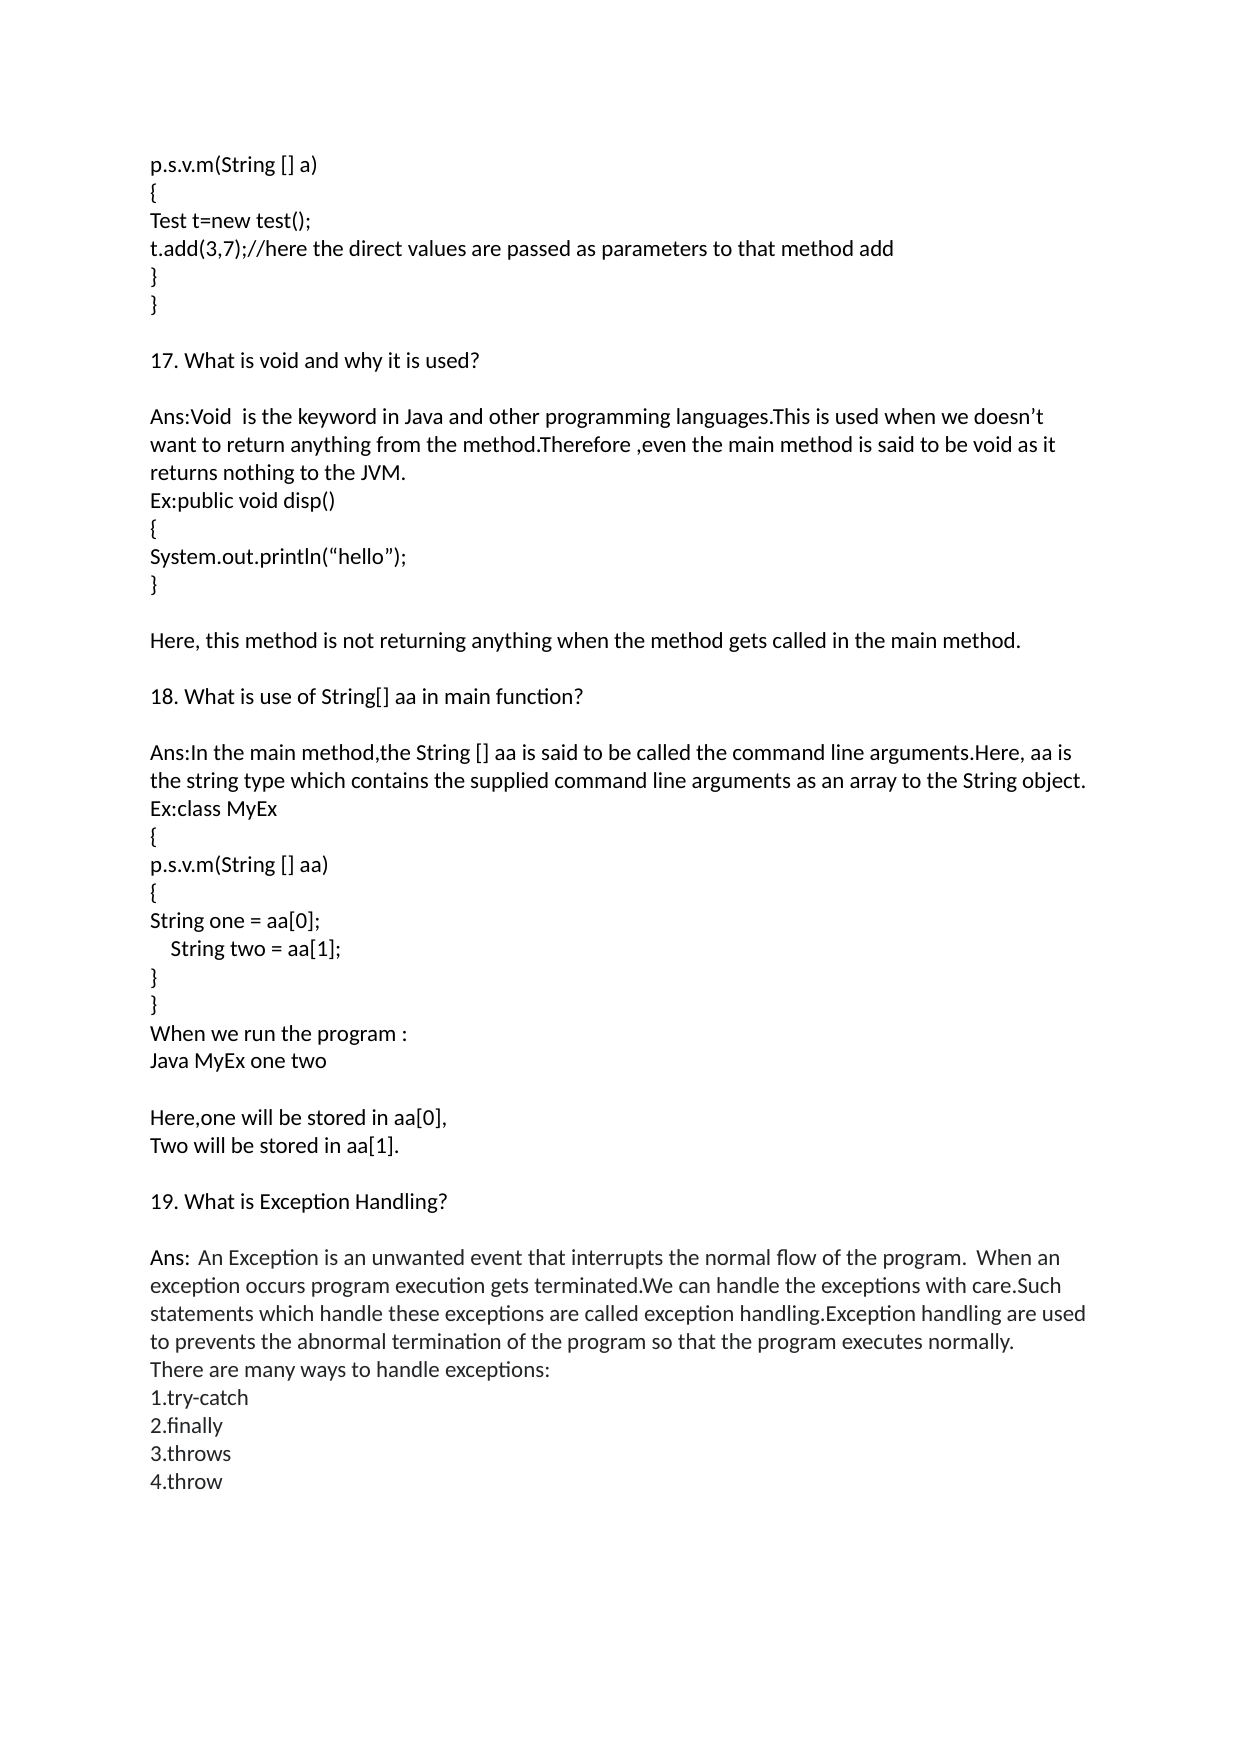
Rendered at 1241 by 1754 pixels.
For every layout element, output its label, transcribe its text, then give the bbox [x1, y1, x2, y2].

text There are many ways to handle exceptions: [150, 1355, 1090, 1383]
text Here,one will be stored in aa[0], [150, 1103, 1090, 1131]
text String two = aa[1]; [150, 934, 1090, 963]
text 17. What is void and why it is used? [150, 346, 1090, 374]
text { [150, 178, 1090, 206]
text } [150, 991, 1090, 1019]
text { [150, 878, 1090, 907]
text Test t=new test(); [150, 206, 1090, 234]
text 1.try-catch [150, 1383, 1090, 1411]
text p.s.v.m(String [] aa) [150, 851, 1090, 878]
text } [150, 963, 1090, 991]
text Ans:Void is the keyword in Java and other programming languages.This is used when we doesn’t want to return anything from the method.Therefore ,even the main method is said to be void as it returns nothing to the JVM. [150, 402, 1090, 486]
text Ex:public void disp() [150, 486, 1090, 514]
text Java MyEx one two [150, 1047, 1090, 1075]
text { System.out.println(“hello”); [150, 514, 1090, 570]
text Ex:class MyEx [150, 794, 1090, 822]
text 2.finally [150, 1411, 1090, 1439]
text } [150, 570, 1090, 598]
text 19. What is Exception Handling? [150, 1187, 1090, 1215]
text Ans: An Exception is an unwanted event that interrupts the normal flow of the program. When an exception occurs program execution gets terminated.We can handle the exceptions with care.Such statements which handle these exceptions are called exception handling.Exception handling are used to prevents the abnormal termination of the program so that the program executes normally. [150, 1243, 1090, 1355]
text 3.throws [150, 1439, 1090, 1467]
text Ans:In the main method,the String [] aa is said to be called the command line arguments.Here, aa is the string type which contains the supplied command line arguments as an array to the String object. [150, 738, 1090, 794]
text } [150, 262, 1090, 290]
text Here, this method is not returning anything when the method gets called in the main method. [150, 626, 1090, 654]
text p.s.v.m(String [] a) [150, 150, 1090, 178]
text { [150, 822, 1090, 851]
text Two will be stored in aa[1]. [150, 1131, 1090, 1159]
text When we run the program : [150, 1019, 1090, 1047]
text t.add(3,7);//here the direct values are passed as parameters to that method add [150, 234, 1090, 262]
text 18. What is use of String[] aa in main function? [150, 682, 1090, 710]
text } [150, 290, 1090, 318]
text 4.throw [150, 1467, 1090, 1495]
text String one = aa[0]; [150, 907, 1090, 934]
